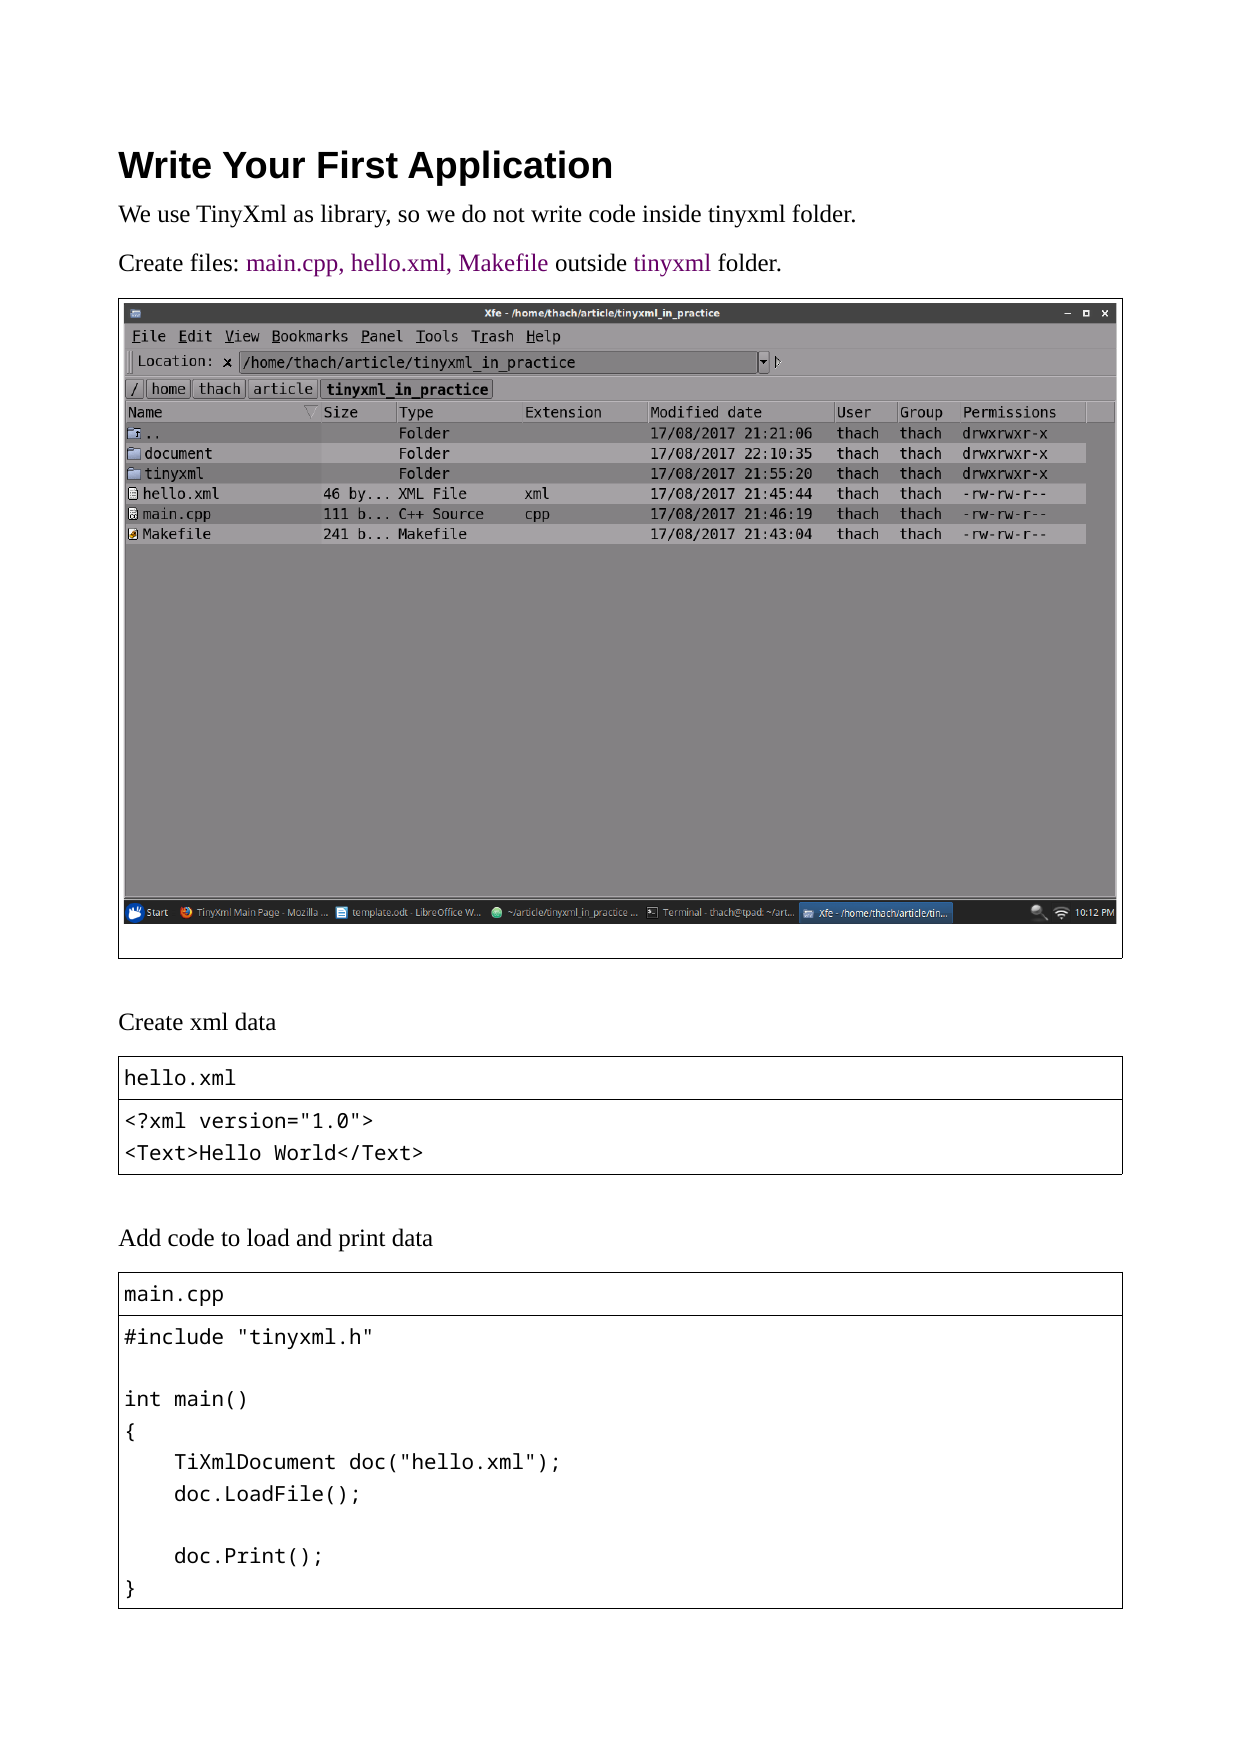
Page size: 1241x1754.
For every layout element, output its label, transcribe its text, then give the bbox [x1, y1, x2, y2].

table_header main.cpp [119, 1273, 1122, 1314]
table_cell #include "tinyxml.h" int main() { TiXmlDocument doc("hello.xml"); doc.LoadFile(); doc.Print(); } [119, 1316, 1122, 1608]
table_cell <?xml version="1.0"> <Text>Hello World</Text> [119, 1100, 1122, 1173]
text Add code to load and print data [118, 1223, 1122, 1251]
picture [123, 303, 1117, 924]
table_header hello.xml [119, 1057, 1122, 1099]
text Create xml data [118, 1007, 1122, 1036]
text Create files: main.cpp, hello.xml, Makefile outside tinyxml folder. [118, 248, 1122, 277]
subtitle Write Your First Application [118, 143, 1122, 187]
text We use TinyXml as library, so we do not write code inside tinyxml folder. [118, 199, 1122, 228]
table_header [119, 299, 1122, 958]
